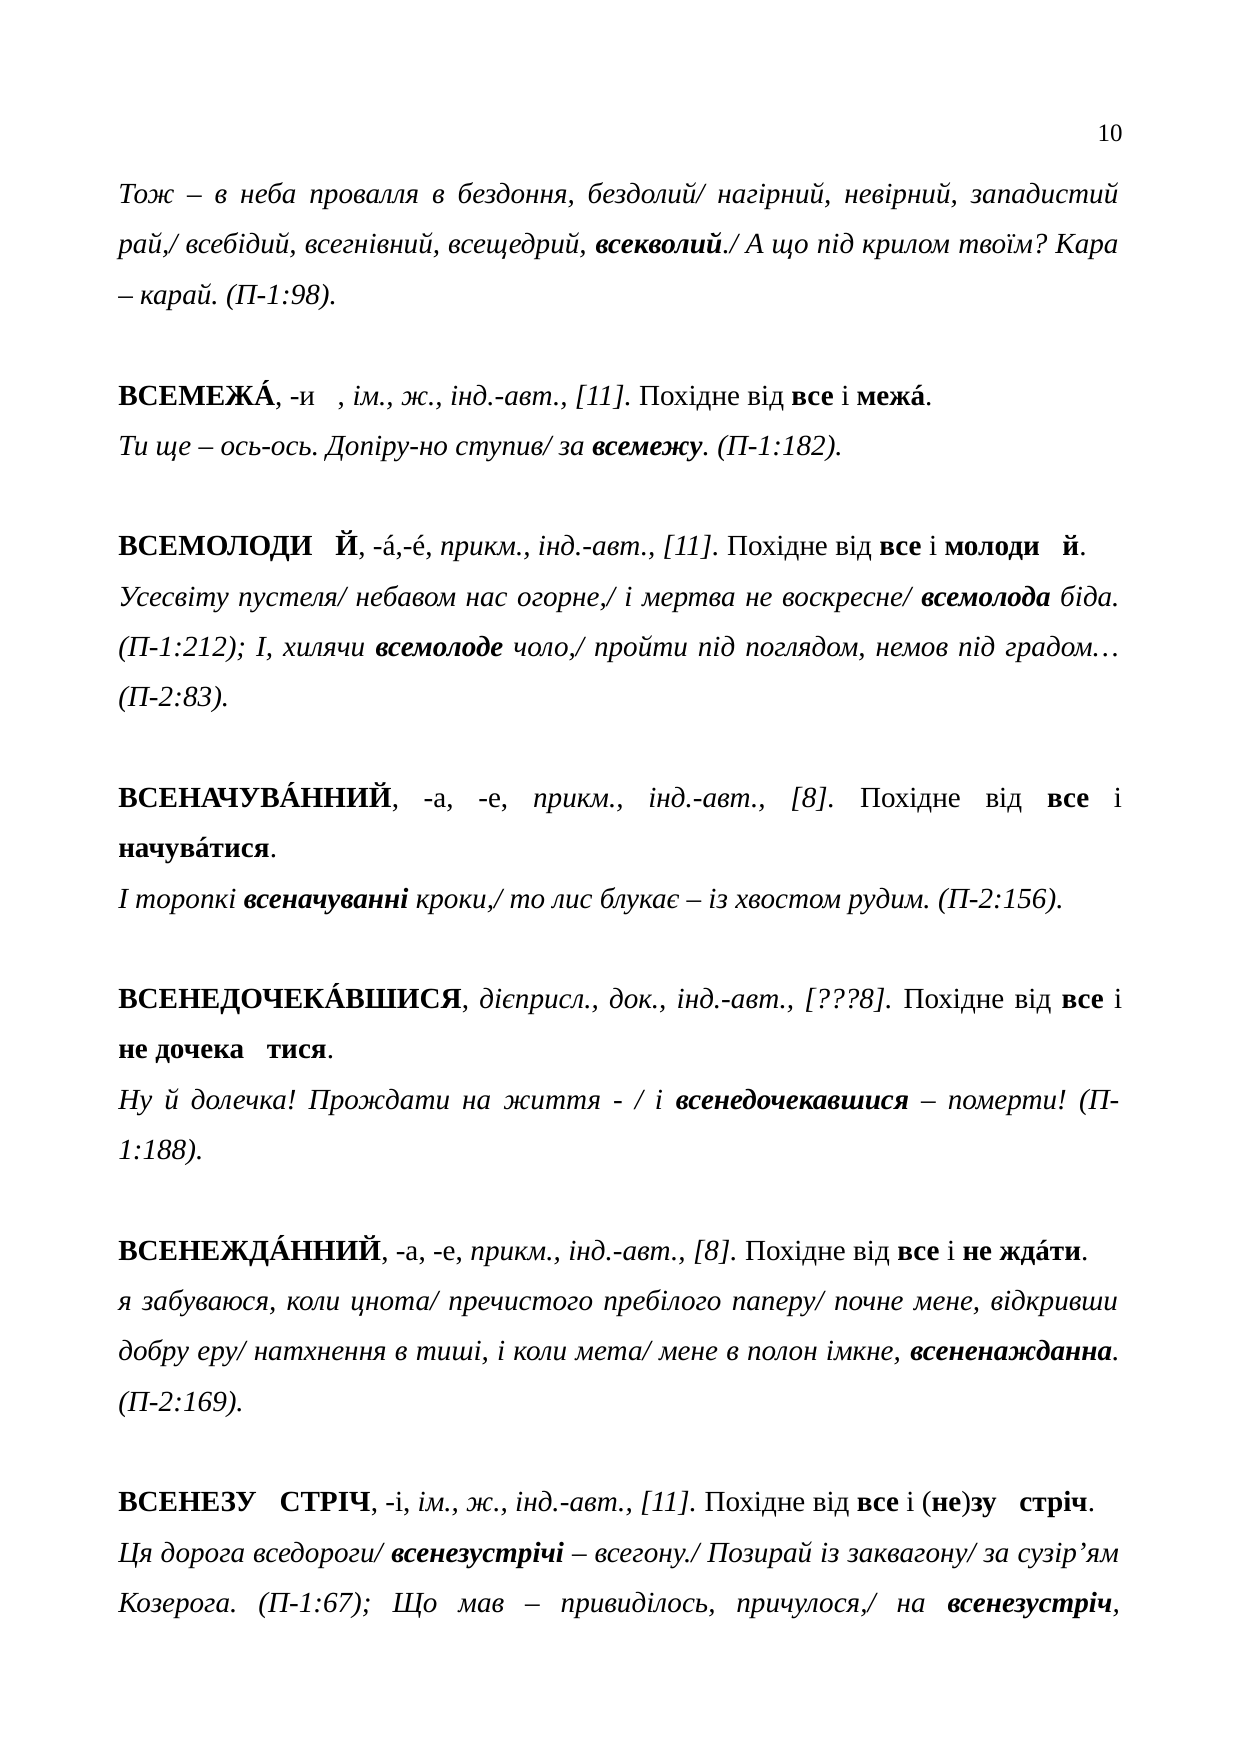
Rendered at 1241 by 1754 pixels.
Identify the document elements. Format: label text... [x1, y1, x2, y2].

subtitle я забуваюся, коли цнота/ пречистого пребілого паперу/ почне мене, відкривши добру еру/ натхнення в тиші, і коли мета/ мене в полон імкне, всененажданна. (П-2:169). [118, 1283, 1122, 1417]
subtitle І торопкі всеначуванні кроки,/ то лис блукає – із хвостом рудим. (П-2:156). [118, 881, 1122, 914]
subtitle Ця дорога вседороги/ всенезустрічі – всегону./ Позирай із заквагону/ за сузір’ям Козерога. (П-1:67); Що мав – привиділось, причулося,/ на всенезустріч, [118, 1535, 1122, 1619]
subtitle Всенеждáнний, -а, -е, прикм., інд.-авт., [8]. Похідне від все і не ждáти. [118, 1233, 1122, 1266]
subtitle Усесвіту пустеля/ небавом нас огорне,/ і мертва не воскресне/ всемолода біда. (П-1:212); І, хилячи всемолоде чоло,/ пройти під поглядом, немов під градом… (П-2:83). [118, 579, 1122, 713]
subtitle Всеначувáнний, -а, -е, прикм., інд.-авт., [8]. Похідне від все і начувáтися. [118, 780, 1122, 864]
subtitle Всемолодий, -á,-é, прикм., інд.-авт., [11]. Похідне від все і молодий. [118, 528, 1122, 562]
subtitle Всенедочекáвшися, дієприсл., док., інд.-авт., [???8]. Похідне від все і не дочекатися. [118, 981, 1122, 1065]
subtitle Всенезустріч, -і, ім., ж., інд.-авт., [11]. Похідне від все і (не)зустріч. [118, 1484, 1122, 1518]
subtitle Ну й долечка! Прождати на життя - / і всенедочекавшися – померти! (П-1:188). [118, 1082, 1122, 1166]
subtitle Ти ще – ось-ось. Допіру-но ступив/ за всемежу. (П-1:182). [118, 428, 1122, 461]
subtitle Всемежá, -и, ім., ж., інд.-авт., [11]. Похідне від все і межá. [118, 378, 1122, 411]
subtitle Тож – в неба провалля в бездоння, бездолий/ нагірний, невірний, западистий рай,/ всебідий, всегнівний, всещедрий, всекволий./ А що під крилом твоїм? Кара – карай. (П-1:98). [118, 176, 1122, 311]
